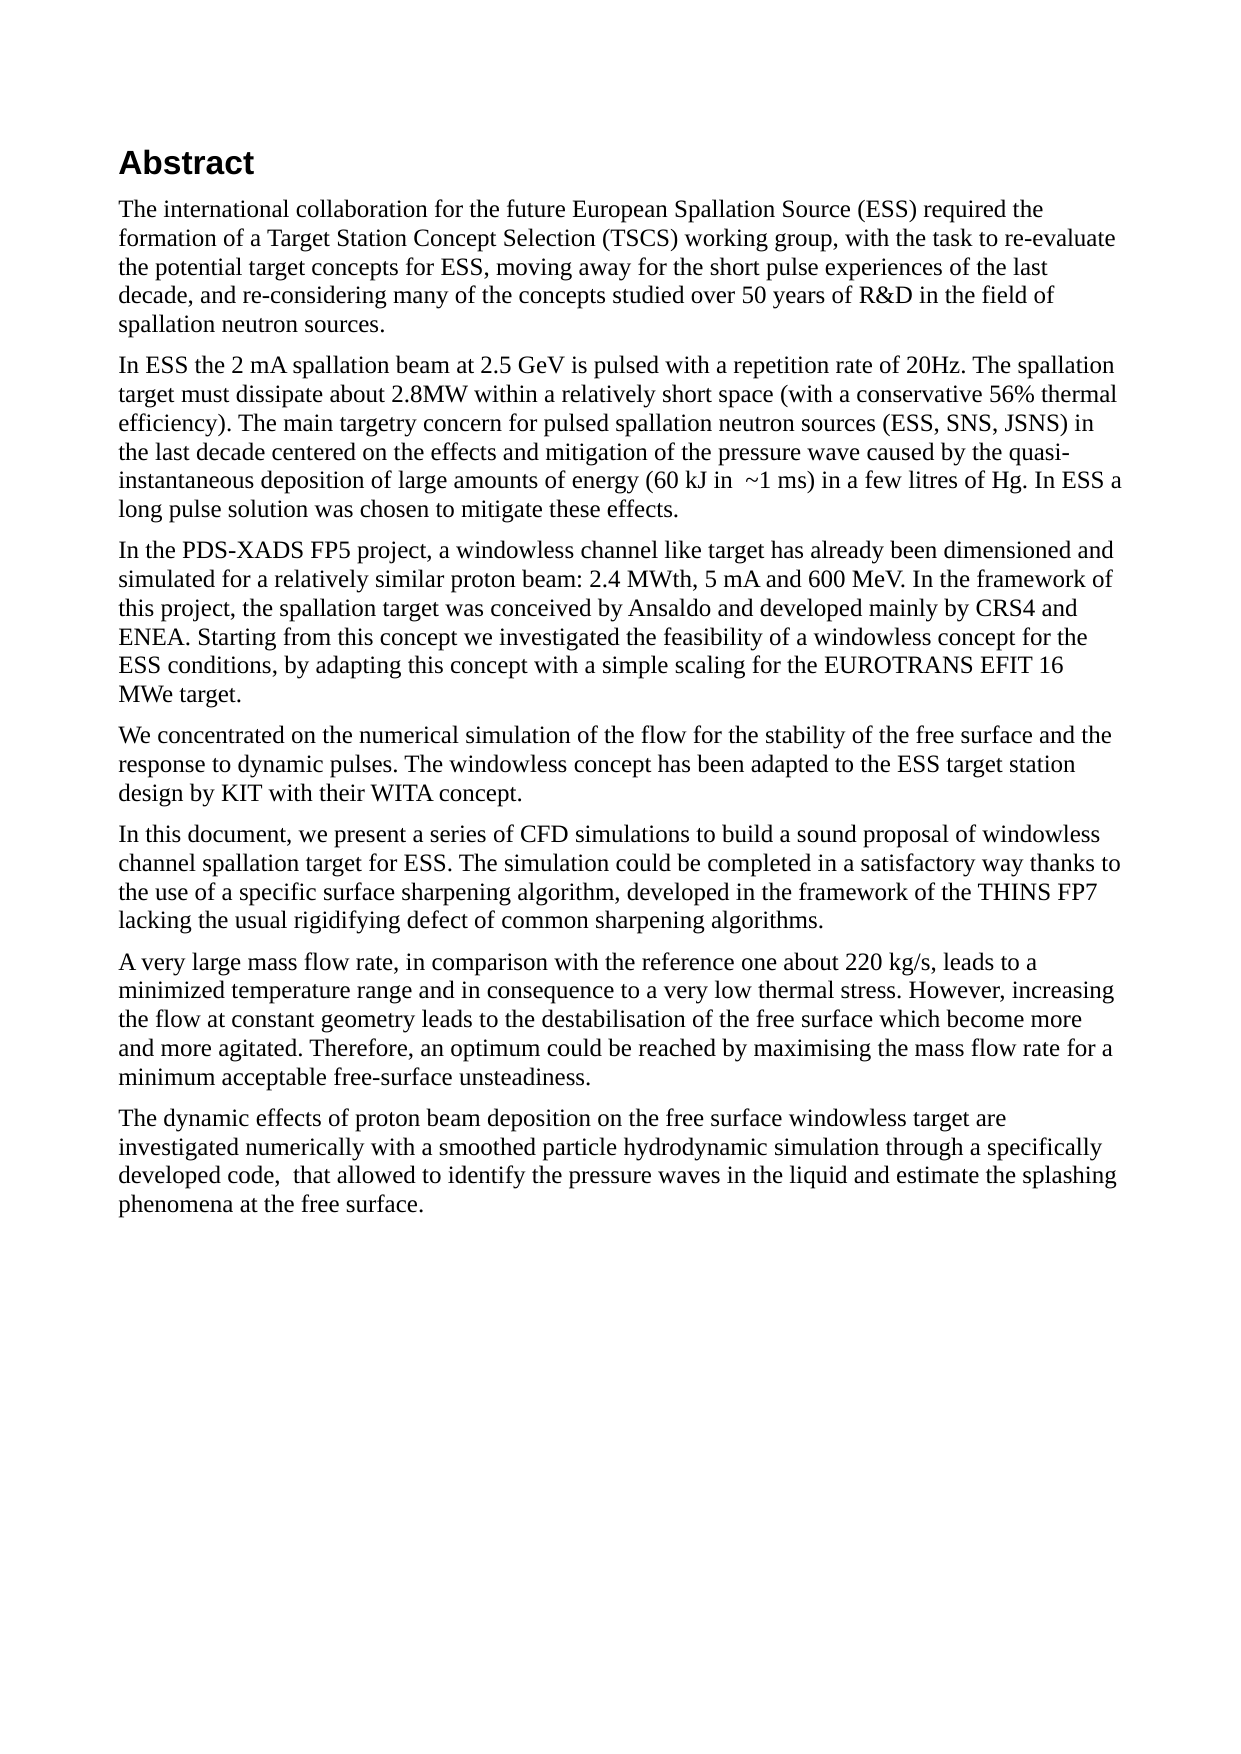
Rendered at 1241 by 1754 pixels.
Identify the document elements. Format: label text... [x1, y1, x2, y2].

subtitle Abstract [118, 143, 1122, 182]
text We concentrated on the numerical simulation of the flow for the stability of the free surface and the response to dynamic pulses. The windowless concept has been adapted to the ESS target station design by KIT with their WITA concept. [118, 721, 1122, 807]
text A very large mass flow rate, in comparison with the reference one about 220 kg/s, leads to a minimized temperature range and in consequence to a very low thermal stress. However, increasing the flow at constant geometry leads to the destabilisation of the free surface which become more and more agitated. Therefore, an optimum could be reached by maximising the mass flow rate for a minimum acceptable free-surface unsteadiness. [118, 947, 1122, 1091]
text The international collaboration for the future European Spallation Source (ESS) required the formation of a Target Station Concept Selection (TSCS) working group, with the task to re-evaluate the potential target concepts for ESS, moving away for the short pulse experiences of the last decade, and re-considering many of the concepts studied over 50 years of R&D in the field of spallation neutron sources. [118, 194, 1122, 338]
text In ESS the 2 mA spallation beam at 2.5 GeV is pulsed with a repetition rate of 20Hz. The spallation target must dissipate about 2.8MW within a relatively short space (with a conservative 56% thermal efficiency). The main targetry concern for pulsed spallation neutron sources (ESS, SNS, JSNS) in the last decade centered on the effects and mitigation of the pressure wave caused by the quasi-instantaneous deposition of large amounts of energy (60 kJ in ~1 ms) in a few litres of Hg. In ESS a long pulse solution was chosen to mitigate these effects. [118, 351, 1122, 523]
text In the PDS-XADS FP5 project, a windowless channel like target has already been dimensioned and simulated for a relatively similar proton beam: 2.4 MWth, 5 mA and 600 MeV. In the framework of this project, the spallation target was conceived by Ansaldo and developed mainly by CRS4 and ENEA. Starting from this concept we investigated the feasibility of a windowless concept for the ESS conditions, by adapting this concept with a simple scaling for the EUROTRANS EFIT 16 MWe target. [118, 536, 1122, 708]
text In this document, we present a series of CFD simulations to build a sound proposal of windowless channel spallation target for ESS. The simulation could be completed in a satisfactory way thanks to the use of a specific surface sharpening algorithm, developed in the framework of the THINS FP7 lacking the usual rigidifying defect of common sharpening algorithms. [118, 819, 1122, 934]
text The dynamic effects of proton beam deposition on the free surface windowless target are investigated numerically with a smoothed particle hydrodynamic simulation through a specifically developed code, that allowed to identify the pressure waves in the liquid and estimate the splashing phenomena at the free surface. [118, 1103, 1122, 1218]
